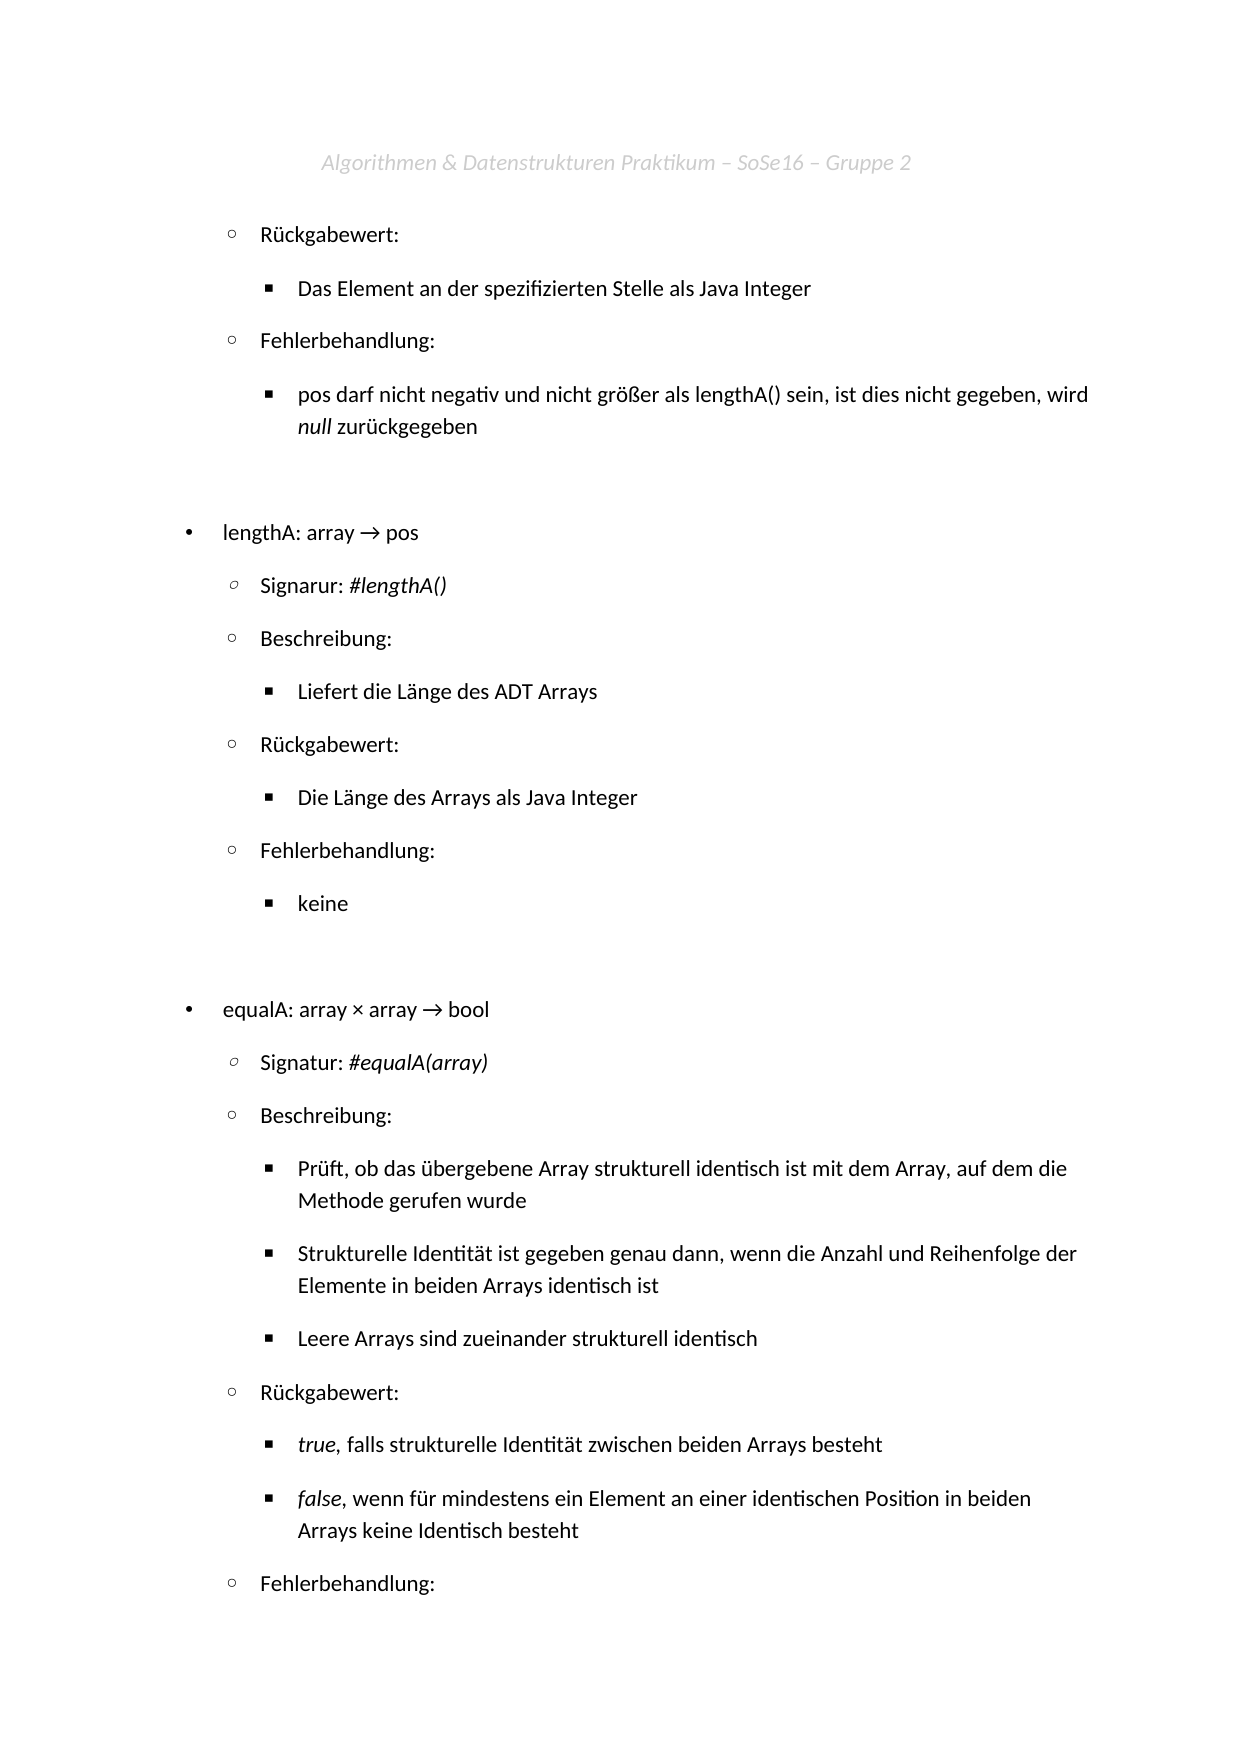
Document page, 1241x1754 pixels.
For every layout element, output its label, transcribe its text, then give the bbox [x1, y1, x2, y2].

list lengthA: array → pos [185, 518, 1093, 546]
list false, wenn für mindestens ein Element an einer identischen Position in beiden Arrays keine Identisch besteht [260, 1484, 1093, 1544]
list Liefert die Länge des ADT Arrays [260, 677, 1093, 705]
list Das Element an der spezifizierten Stelle als Java Integer [260, 274, 1093, 302]
list Prüft, ob das übergebene Array strukturell identisch ist mit dem Array, auf dem die Methode gerufen wurde [260, 1154, 1093, 1214]
list pos darf nicht negativ und nicht größer als lengthA() sein, ist dies nicht gegeben, wird null zurückgegeben [260, 380, 1093, 440]
list Rückgabewert: [223, 1378, 1093, 1406]
list keine [260, 889, 1093, 917]
list Rückgabewert: [223, 730, 1093, 758]
list Leere Arrays sind zueinander strukturell identisch [260, 1324, 1093, 1353]
list true, falls strukturelle Identität zwischen beiden Arrays besteht [260, 1431, 1093, 1459]
list Signatur: #equalA(array) [223, 1048, 1093, 1076]
list Fehlerbehandlung: [223, 836, 1093, 864]
list Rückgabewert: [223, 221, 1093, 249]
list equalA: array × array → bool [185, 995, 1093, 1023]
list Fehlerbehandlung: [223, 327, 1093, 355]
list Strukturelle Identität ist gegeben genau dann, wenn die Anzahl und Reihenfolge der Elemente in beiden Arrays identisch ist [260, 1239, 1093, 1299]
list Fehlerbehandlung: [223, 1569, 1093, 1597]
list Beschreibung: [223, 624, 1093, 652]
list Signarur: #lengthA() [223, 571, 1093, 599]
list Beschreibung: [223, 1101, 1093, 1129]
list Die Länge des Arrays als Java Integer [260, 783, 1093, 811]
